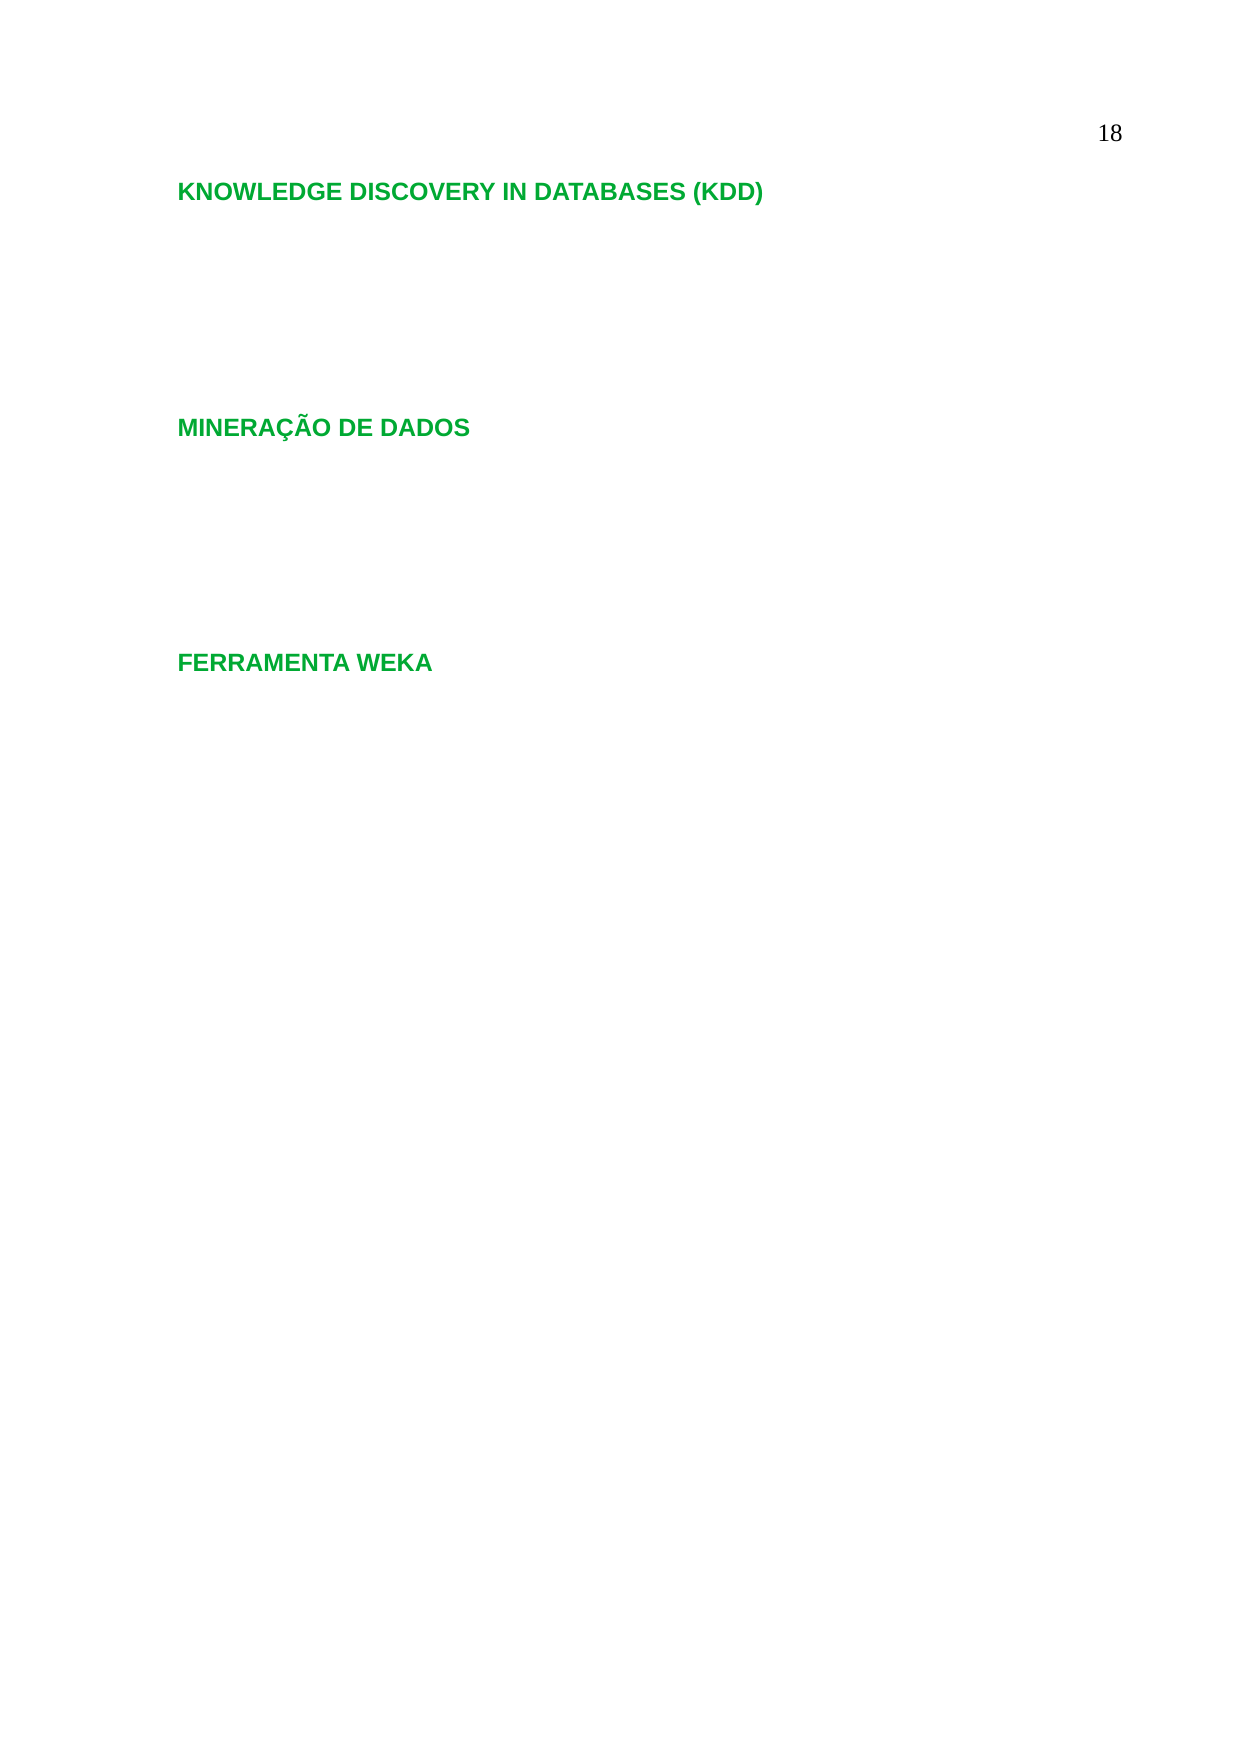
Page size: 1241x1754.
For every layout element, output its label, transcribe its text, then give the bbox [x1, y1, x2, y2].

text MINERAÇÃO DE DADOS [177, 412, 1122, 441]
text KNOWLEDGE DISCOVERY IN DATABASES (KDD) [177, 177, 1122, 206]
text FERRAMENTA WEKA [177, 648, 1122, 677]
